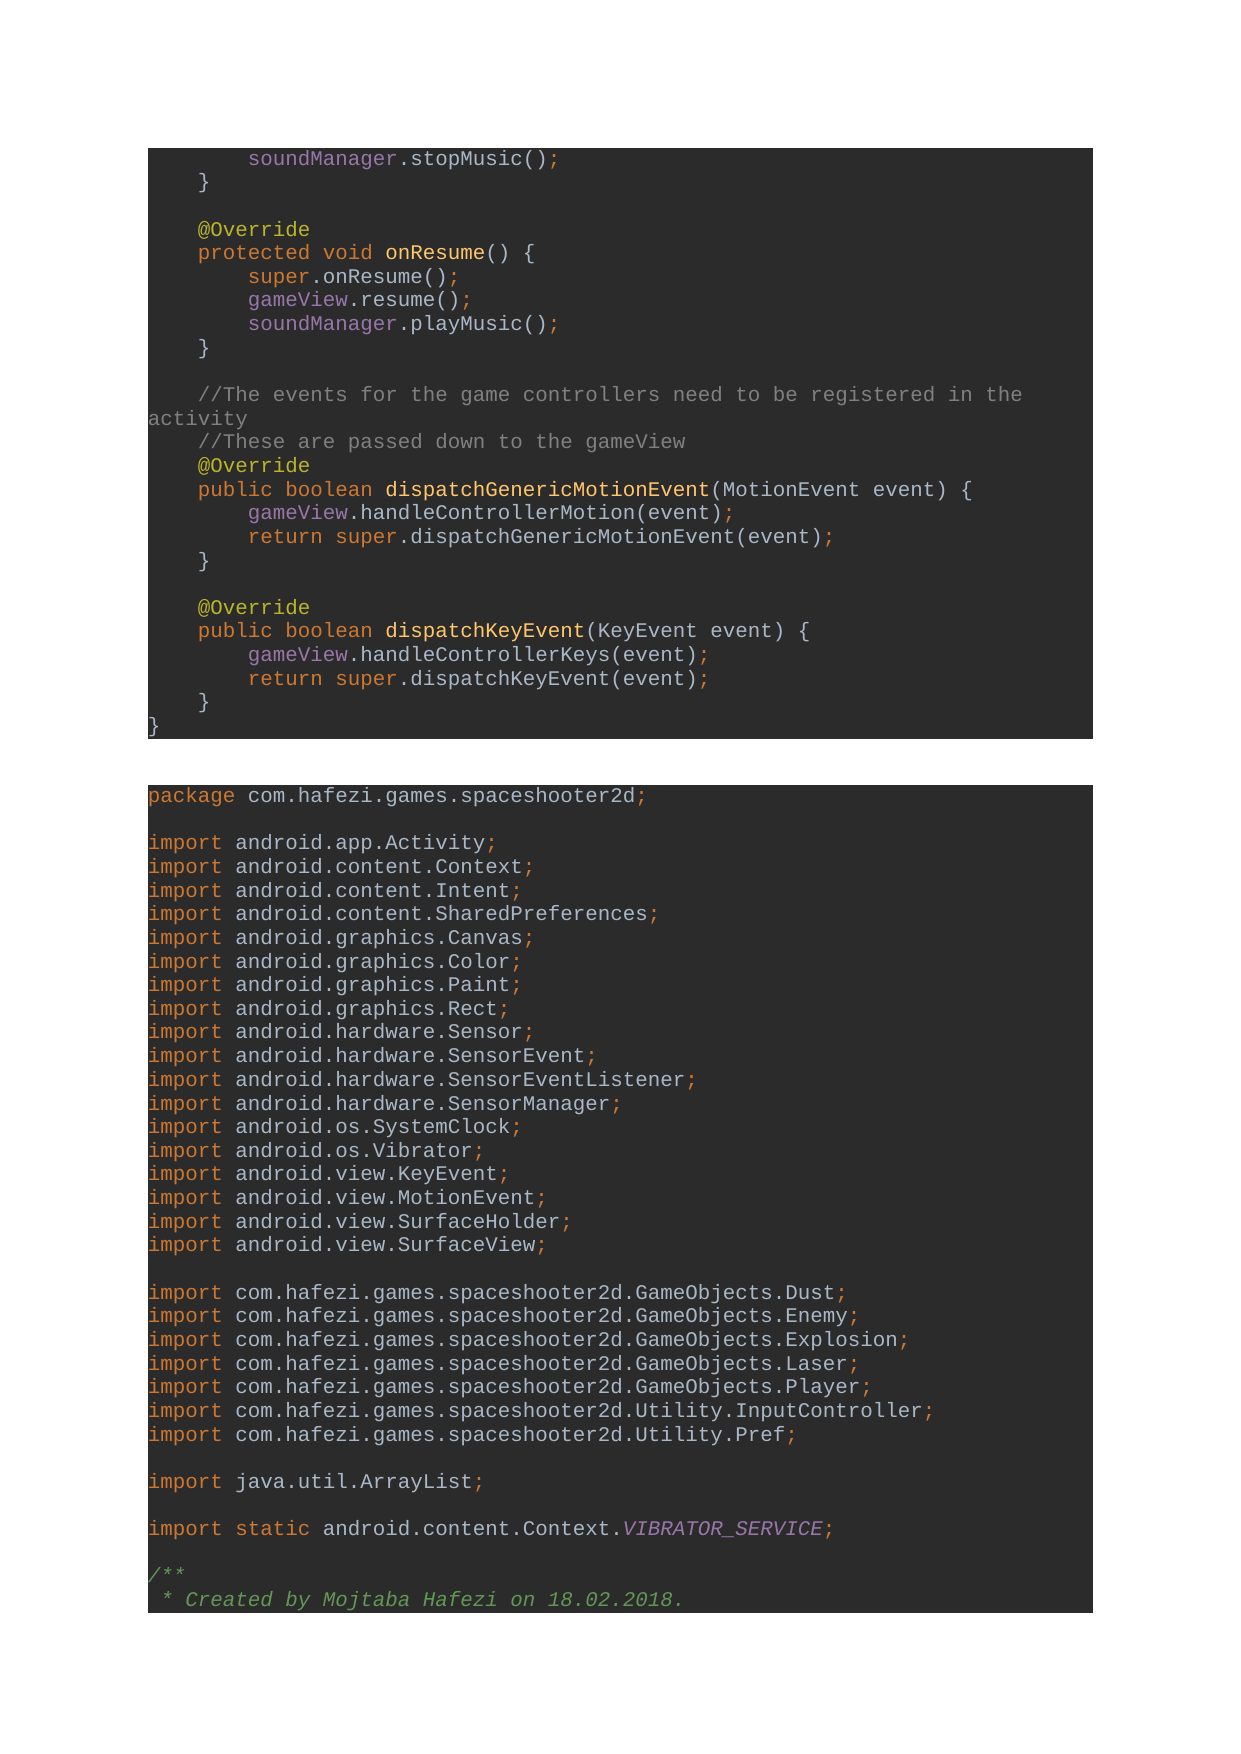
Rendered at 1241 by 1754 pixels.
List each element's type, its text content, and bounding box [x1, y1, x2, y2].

text package com.hafezi.games.spaceshooter2d; import android.app.Activity; import android.content.Context; import android.content.Intent; import android.content.SharedPreferences; import android.graphics.Canvas; import android.graphics.Color; import android.graphics.Paint; import android.graphics.Rect; import android.hardware.Sensor; import android.hardware.SensorEvent; import android.hardware.SensorEventListener; import android.hardware.SensorManager; import android.os.SystemClock; import android.os.Vibrator; import android.view.KeyEvent; import android.view.MotionEvent; import android.view.SurfaceHolder; import android.view.SurfaceView; import com.hafezi.games.spaceshooter2d.GameObjects.Dust; import com.hafezi.games.spaceshooter2d.GameObjects.Enemy; import com.hafezi.games.spaceshooter2d.GameObjects.Explosion; import com.hafezi.games.spaceshooter2d.GameObjects.Laser; import com.hafezi.games.spaceshooter2d.GameObjects.Player; import com.hafezi.games.spaceshooter2d.Utility.InputController; import com.hafezi.games.spaceshooter2d.Utility.Pref; import java.util.ArrayList; import static android.content.Context.VIBRATOR_SERVICE; /** * Created by Mojtaba Hafezi on 18.02.2018. [148, 785, 1093, 1613]
text soundManager.stopMusic(); } @Override protected void onResume() { super.onResume(); gameView.resume(); soundManager.playMusic(); } //The events for the game controllers need to be registered in the activity //These are passed down to the gameView @Override public boolean dispatchGenericMotionEvent(MotionEvent event) { gameView.handleControllerMotion(event); return super.dispatchGenericMotionEvent(event); } @Override public boolean dispatchKeyEvent(KeyEvent event) { gameView.handleControllerKeys(event); return super.dispatchKeyEvent(event); } } [148, 148, 1093, 739]
